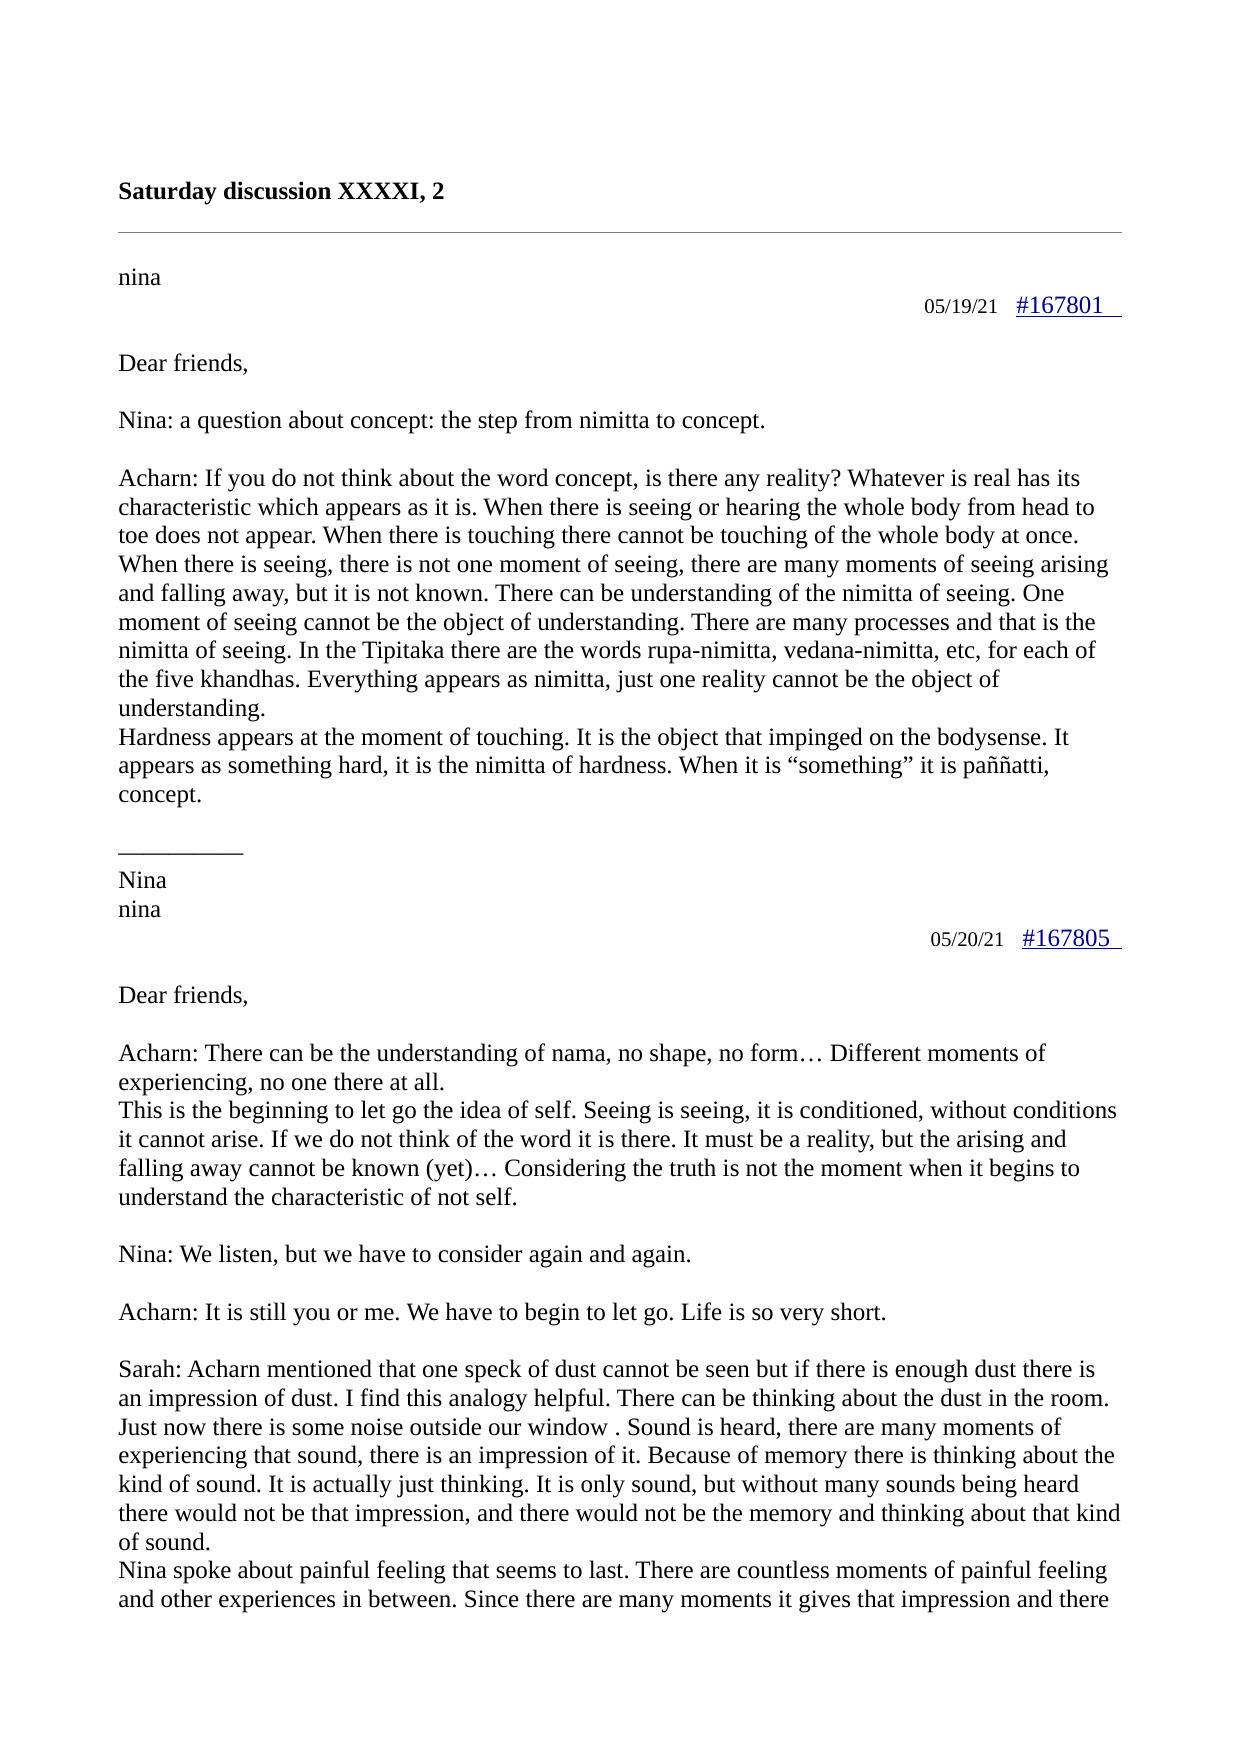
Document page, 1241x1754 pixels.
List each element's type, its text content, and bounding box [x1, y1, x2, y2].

subtitle Saturday discussion XXXXI, 2 [118, 176, 1122, 205]
text Dear friends, Acharn: There can be the understanding of nama, no shape, no form… Different moments of experiencing, no one there at all. This is the beginning to let go the idea of self. Seeing is seeing, it is conditioned, without conditions it cannot arise. If we do not think of the word it is there. It must be a reality, but the arising and falling away cannot be known (yet)… Considering the truth is not the moment when it begins to understand the characteristic of not self. Nina: We listen, but we have to consider again and again. Acharn: It is still you or me. We have to begin to let go. Life is so very short. Sarah: Acharn mentioned that one speck of dust cannot be seen but if there is enough dust there is an impression of dust. I find this analogy helpful. There can be thinking about the dust in the room. Just now there is some noise outside our window . Sound is heard, there are many moments of experiencing that sound, there is an impression of it. Because of memory there is thinking about the kind of sound. It is actually just thinking. It is only sound, but without many sounds being heard there would not be that impression, and there would not be the memory and thinking about that kind of sound. Nina spoke about painful feeling that seems to last. There are countless moments of painful feeling and other experiences in between. Since there are many moments it gives that impression and there [118, 981, 1122, 1613]
text nina [118, 894, 1122, 923]
text 05/20/21 #167805 [118, 923, 1122, 952]
table_header nina 05/19/21 #167801 Dear friends, Nina: a question about concept: the step from nimitta to concept. Acharn: If you do not think about the word concept, is there any reality? Whatever is real has its characteristic which appears as it is. When there is seeing or hearing the whole body from head to toe does not appear. When there is touching there cannot be touching of the whole body at once. When there is seeing, there is not one moment of seeing, there are many moments of seeing arising and falling away, but it is not known. There can be understanding of the nimitta of seeing. One moment of seeing cannot be the object of understanding. There are many processes and that is the nimitta of seeing. In the Tipitaka there are the words rupa-nimitta, vedana-nimitta, etc, for each of the five khandhas. Everything appears as nimitta, just one reality cannot be the object of understanding. Hardness appears at the moment of touching. It is the object that impinged on the bodysense. It appears as something hard, it is the nimitta of hardness. When it is “something” it is paññatti, concept. ————— Nina [118, 233, 1122, 894]
